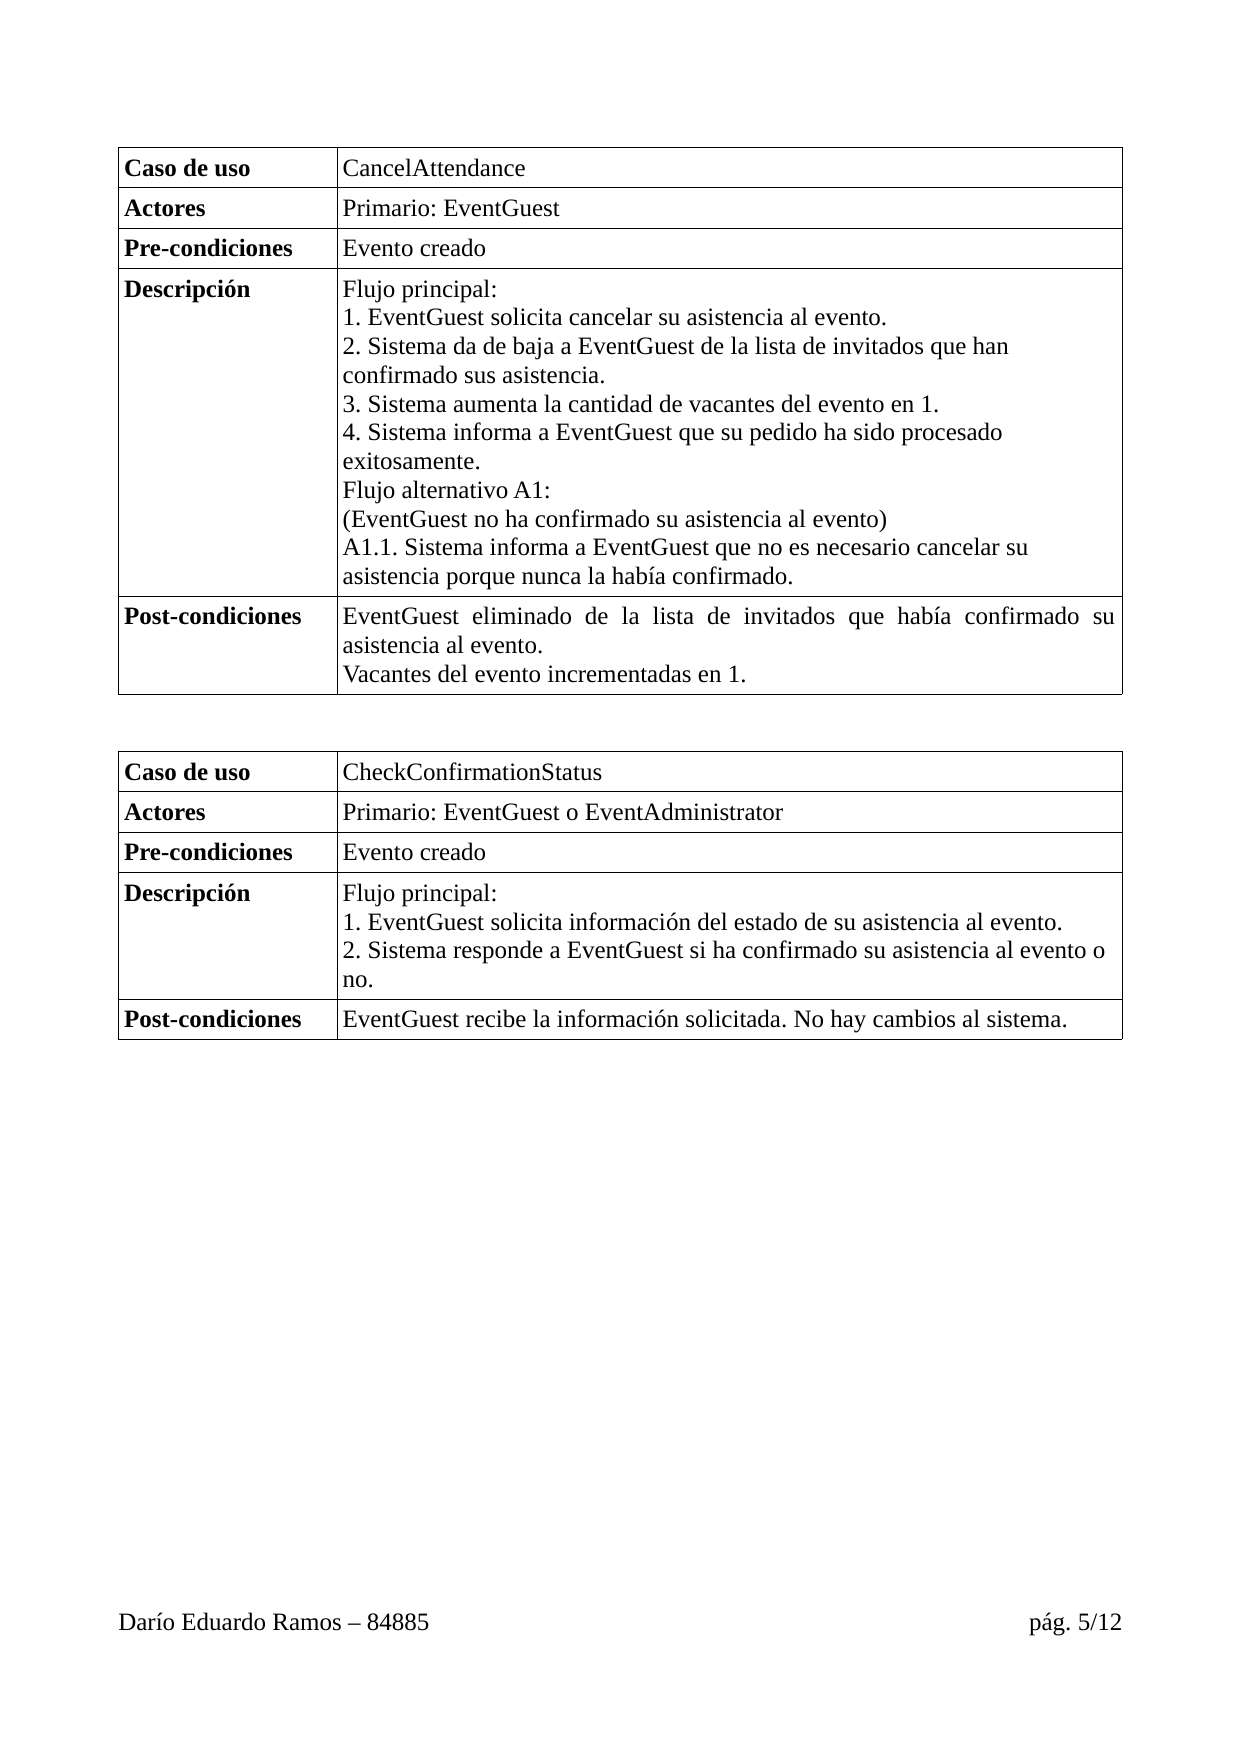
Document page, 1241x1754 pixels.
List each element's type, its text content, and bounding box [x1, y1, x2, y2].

table_cell Post-condiciones [119, 1000, 337, 1039]
table_header Caso de uso [119, 752, 337, 791]
table_cell Primario: EventGuest o EventAdministrator [338, 792, 1122, 832]
table_header CheckConfirmationStatus [338, 752, 1122, 791]
table_cell Primario: EventGuest [338, 188, 1122, 227]
table_cell Evento creado [338, 833, 1122, 872]
table_header CancelAttendance [338, 148, 1122, 187]
table_cell Descripción [119, 269, 337, 596]
table_cell Flujo principal: 1. EventGuest solicita información del estado de su asistencia al evento. 2. Sistema responde a EventGuest si ha confirmado su asistencia al evento o no. [338, 873, 1122, 998]
table_cell Actores [119, 188, 337, 227]
table_cell Actores [119, 792, 337, 832]
table_cell EventGuest recibe la información solicitada. No hay cambios al sistema. [338, 1000, 1122, 1039]
table_cell Pre-condiciones [119, 229, 337, 268]
table_header Caso de uso [119, 148, 337, 187]
table_cell Flujo principal: 1. EventGuest solicita cancelar su asistencia al evento. 2. Sistema da de baja a EventGuest de la lista de invitados que han confirmado sus asistencia. 3. Sistema aumenta la cantidad de vacantes del evento en 1. 4. Sistema informa a EventGuest que su pedido ha sido procesado exitosamente. Flujo alternativo A1: (EventGuest no ha confirmado su asistencia al evento) A1.1. Sistema informa a EventGuest que no es necesario cancelar su asistencia porque nunca la había confirmado. [338, 269, 1122, 596]
table_cell Pre-condiciones [119, 833, 337, 872]
table_cell Evento creado [338, 229, 1122, 268]
table_cell Descripción [119, 873, 337, 998]
table_cell Post-condiciones [119, 597, 337, 693]
table_cell EventGuest eliminado de la lista de invitados que había confirmado su asistencia al evento. Vacantes del evento incrementadas en 1. [338, 597, 1122, 693]
